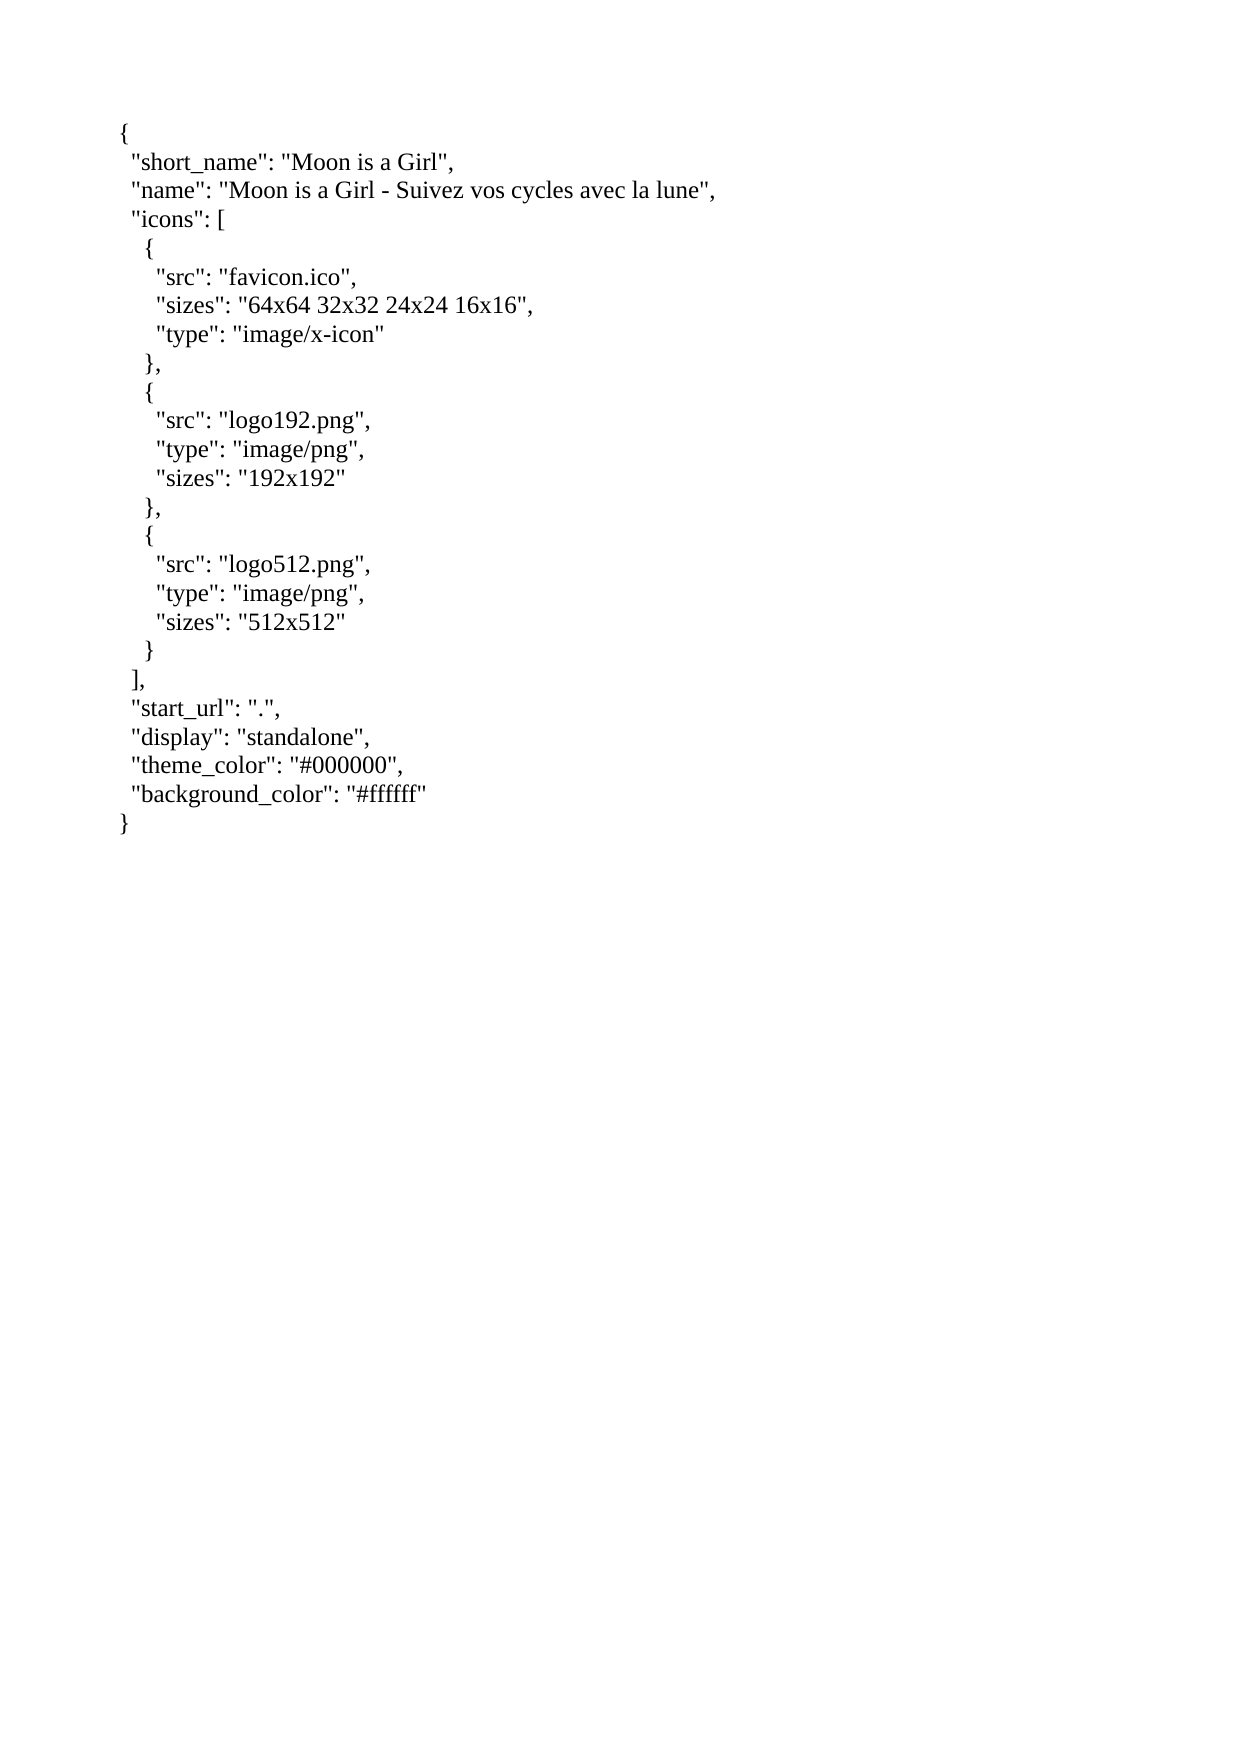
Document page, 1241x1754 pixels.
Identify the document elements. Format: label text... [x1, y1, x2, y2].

text } [118, 636, 1122, 664]
text "short_name": "Moon is a Girl", [118, 147, 1122, 176]
text }, [118, 348, 1122, 377]
text { [118, 118, 1122, 147]
text "theme_color": "#000000", [118, 751, 1122, 779]
text "icons": [ [118, 204, 1122, 233]
text "sizes": "64x64 32x32 24x24 16x16", [118, 291, 1122, 319]
text } [118, 808, 1122, 837]
text "type": "image/png", [118, 578, 1122, 607]
text "name": "Moon is a Girl - Suivez vos cycles avec la lune", [118, 176, 1122, 204]
text "src": "favicon.ico", [118, 262, 1122, 291]
text "type": "image/x-icon" [118, 319, 1122, 348]
text { [118, 521, 1122, 549]
text "sizes": "192x192" [118, 463, 1122, 492]
text { [118, 377, 1122, 406]
text ], [118, 664, 1122, 693]
text "background_color": "#ffffff" [118, 779, 1122, 808]
text "type": "image/png", [118, 434, 1122, 463]
text { [118, 233, 1122, 262]
text "src": "logo192.png", [118, 406, 1122, 434]
text "sizes": "512x512" [118, 607, 1122, 636]
text }, [118, 492, 1122, 521]
text "start_url": ".", [118, 693, 1122, 722]
text "src": "logo512.png", [118, 549, 1122, 578]
text "display": "standalone", [118, 722, 1122, 751]
